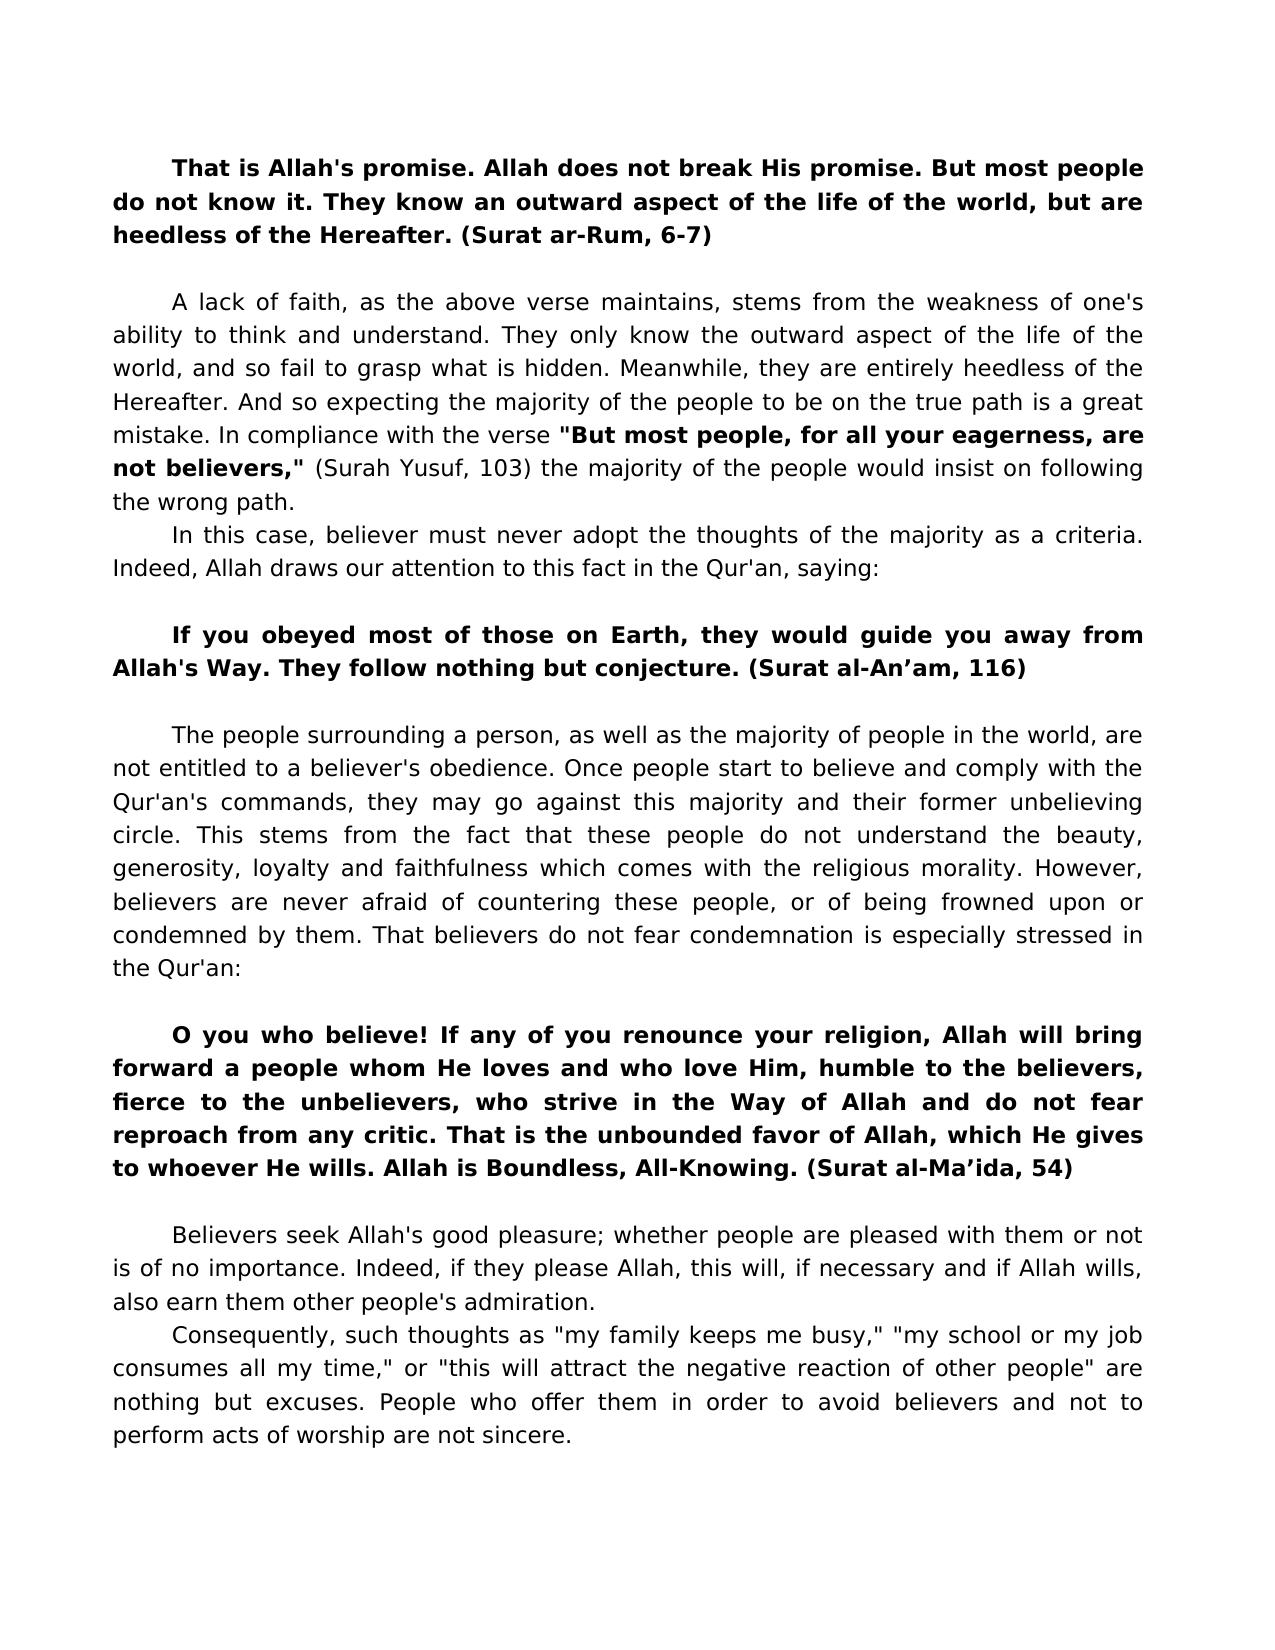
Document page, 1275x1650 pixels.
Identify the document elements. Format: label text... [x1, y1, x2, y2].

text A lack of faith, as the above verse maintains, stems from the weakness of one's ability to think and understand. They only know the outward aspect of the life of the world, and so fail to grasp what is hidden. Meanwhile, they are entirely heedless of the Hereafter. And so expecting the majority of the people to be on the true path is a great mistake. In compliance with the verse "But most people, for all your eagerness, are not believers," (Surah Yusuf, 103) the majority of the people would insist on following the wrong path. [112, 283, 1145, 517]
text Believers seek Allah's good pleasure; whether people are pleased with them or not is of no importance. Indeed, if they please Allah, this will, if necessary and if Allah wills, also earn them other people's admiration. [112, 1217, 1145, 1317]
text That is Allah's promise. Allah does not break His promise. But most people do not know it. They know an outward aspect of the life of the world, but are heedless of the Hereafter. (Surat ar-Rum, 6-7) [112, 150, 1145, 250]
text O you who believe! If any of you renounce your religion, Allah will bring forward a people whom He loves and who love Him, humble to the believers, fierce to the unbelievers, who strive in the Way of Allah and do not fear reproach from any critic. That is the unbounded favor of Allah, which He gives to whoever He wills. Allah is Boundless, All-Knowing. (Surat al-Ma’ida, 54) [112, 1017, 1145, 1183]
text Consequently, such thoughts as "my family keeps me busy," "my school or my job consumes all my time," or "this will attract the negative reaction of other people" are nothing but excuses. People who offer them in order to avoid believers and not to perform acts of worship are not sincere. [112, 1317, 1145, 1450]
text In this case, believer must never adopt the thoughts of the majority as a criteria. Indeed, Allah draws our attention to this fact in the Qur'an, saying: [112, 517, 1145, 583]
text The people surrounding a person, as well as the majority of people in the world, are not entitled to a believer's obedience. Once people start to believe and comply with the Qur'an's commands, they may go against this majority and their former unbelieving circle. This stems from the fact that these people do not understand the beauty, generosity, loyalty and faithfulness which comes with the religious morality. However, believers are never afraid of countering these people, or of being frowned upon or condemned by them. That believers do not fear condemnation is especially stressed in the Qur'an: [112, 717, 1145, 983]
text If you obeyed most of those on Earth, they would guide you away from Allah's Way. They follow nothing but conjecture. (Surat al-An’am, 116) [112, 617, 1145, 683]
